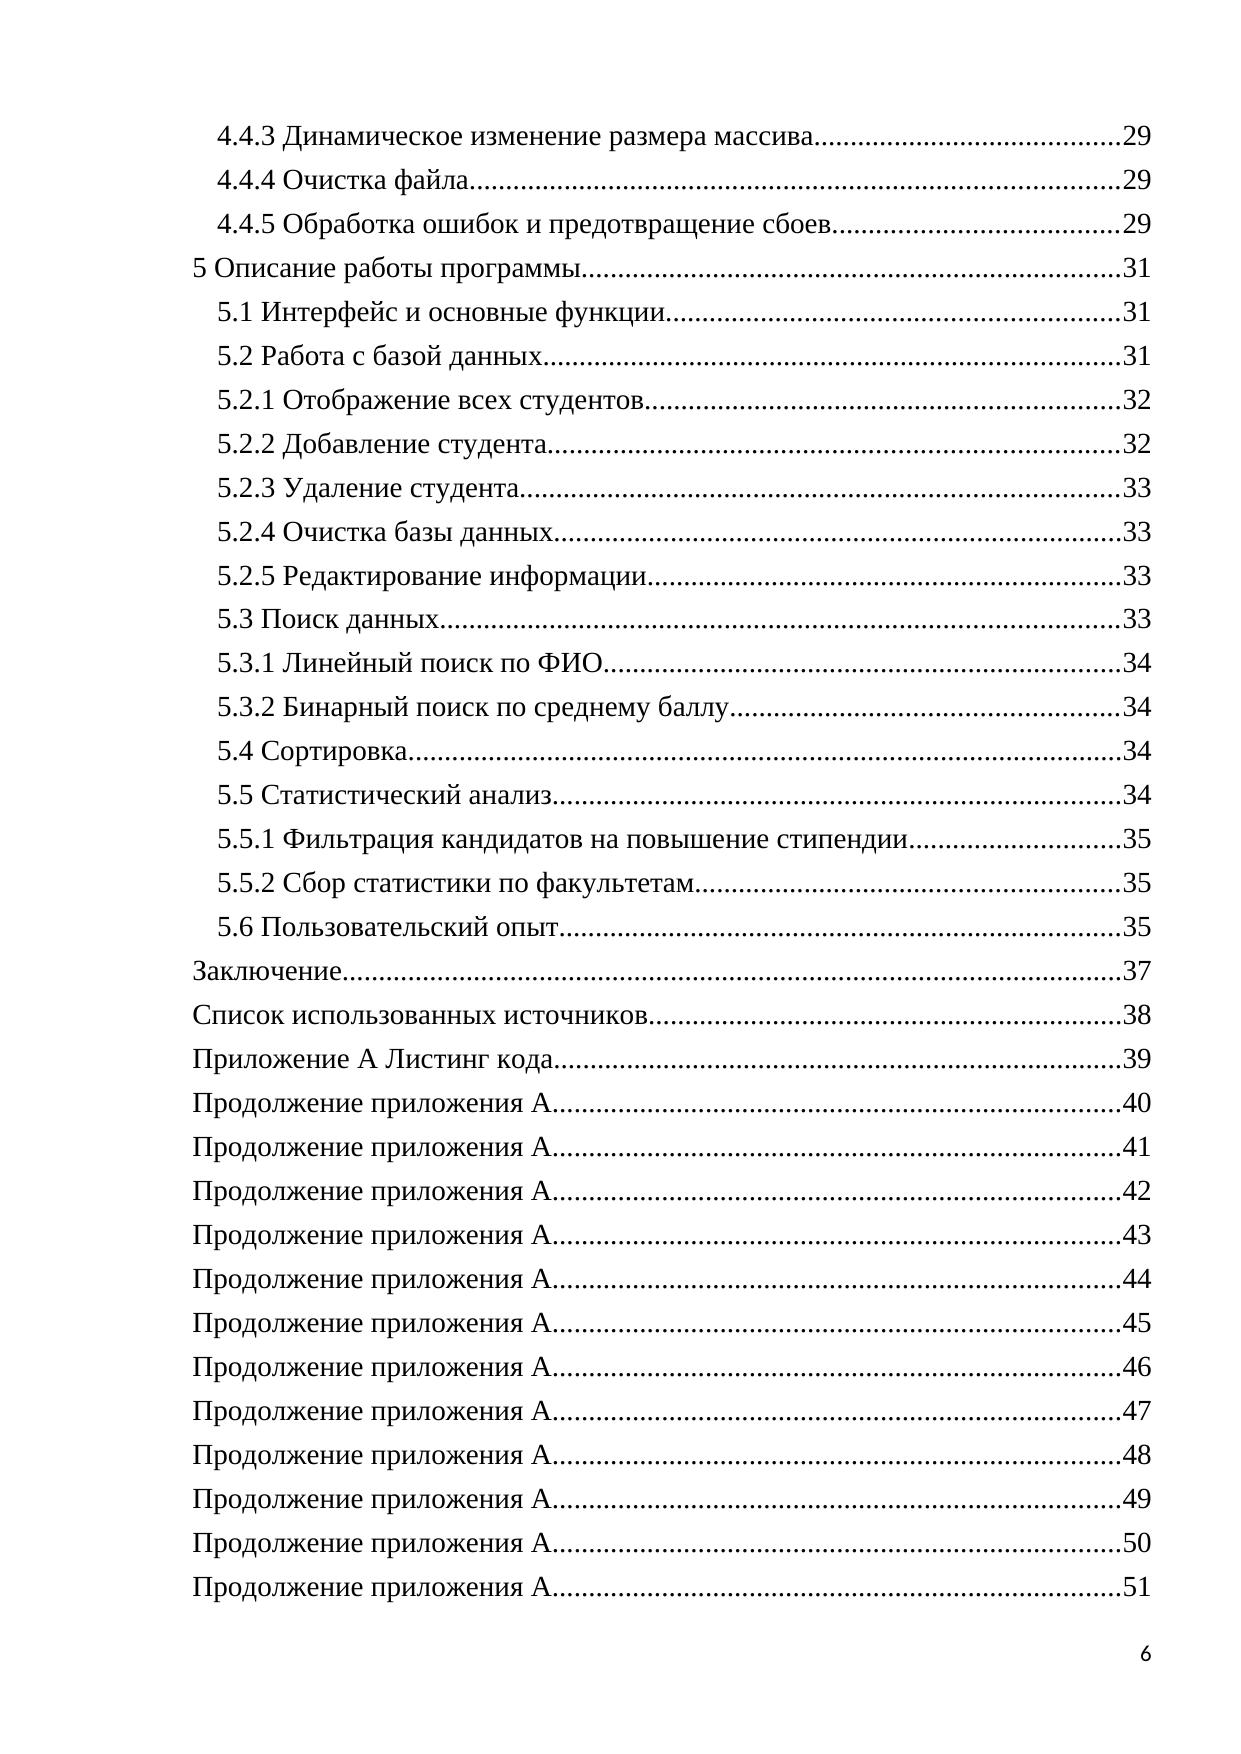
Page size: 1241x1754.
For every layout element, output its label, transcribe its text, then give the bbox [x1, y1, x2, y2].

text Продолжение приложения А 50 [192, 1525, 1152, 1558]
text Заключение 37 [192, 953, 1152, 987]
text 4.4.5 Обработка ошибок и предотвращение сбоев 29 [217, 206, 1152, 239]
text Приложение А Листинг кода 39 [192, 1041, 1152, 1075]
text 5 Описание работы программы 31 [192, 250, 1152, 283]
text Продолжение приложения А 42 [192, 1173, 1152, 1207]
text 5.2.3 Удаление студента 33 [217, 470, 1152, 503]
text Продолжение приложения А 45 [192, 1305, 1152, 1338]
text 5.3 Поиск данных 33 [217, 602, 1152, 635]
text Продолжение приложения А 47 [192, 1393, 1152, 1426]
text 5.5.2 Сбор статистики по факультетам 35 [217, 865, 1152, 899]
text 5.3.2 Бинарный поиск по среднему баллу 34 [217, 689, 1152, 723]
text 5.4 Сортировка 34 [217, 733, 1152, 767]
text 4.4.4 Очистка файла 29 [217, 162, 1152, 196]
text Продолжение приложения А 46 [192, 1349, 1152, 1382]
text 5.3.1 Линейный поиск по ФИО 34 [217, 646, 1152, 679]
text 5.2 Работа с базой данных 31 [217, 338, 1152, 371]
text 5.5 Статистический анализ 34 [217, 777, 1152, 811]
text 5.2.2 Добавление студента 32 [217, 426, 1152, 459]
text Список использованных источников 38 [192, 997, 1152, 1031]
text 5.5.1 Фильтрация кандидатов на повышение стипендии 35 [217, 821, 1152, 855]
text 5.1 Интерфейс и основные функции 31 [217, 294, 1152, 327]
text Продолжение приложения А 40 [192, 1085, 1152, 1119]
text 5.6 Пользовательский опыт 35 [217, 909, 1152, 943]
text 4.4.3 Динамическое изменение размера массива 29 [217, 118, 1152, 152]
text Продолжение приложения А 51 [192, 1569, 1152, 1602]
text 5.2.1 Отображение всех студентов 32 [217, 382, 1152, 415]
text Продолжение приложения А 48 [192, 1437, 1152, 1470]
text 5.2.5 Редактирование информации 33 [217, 558, 1152, 591]
text 5.2.4 Очистка базы данных 33 [217, 514, 1152, 547]
text Продолжение приложения А 41 [192, 1129, 1152, 1163]
text Продолжение приложения А 49 [192, 1481, 1152, 1514]
text Продолжение приложения А 43 [192, 1217, 1152, 1251]
text Продолжение приложения А 44 [192, 1261, 1152, 1294]
